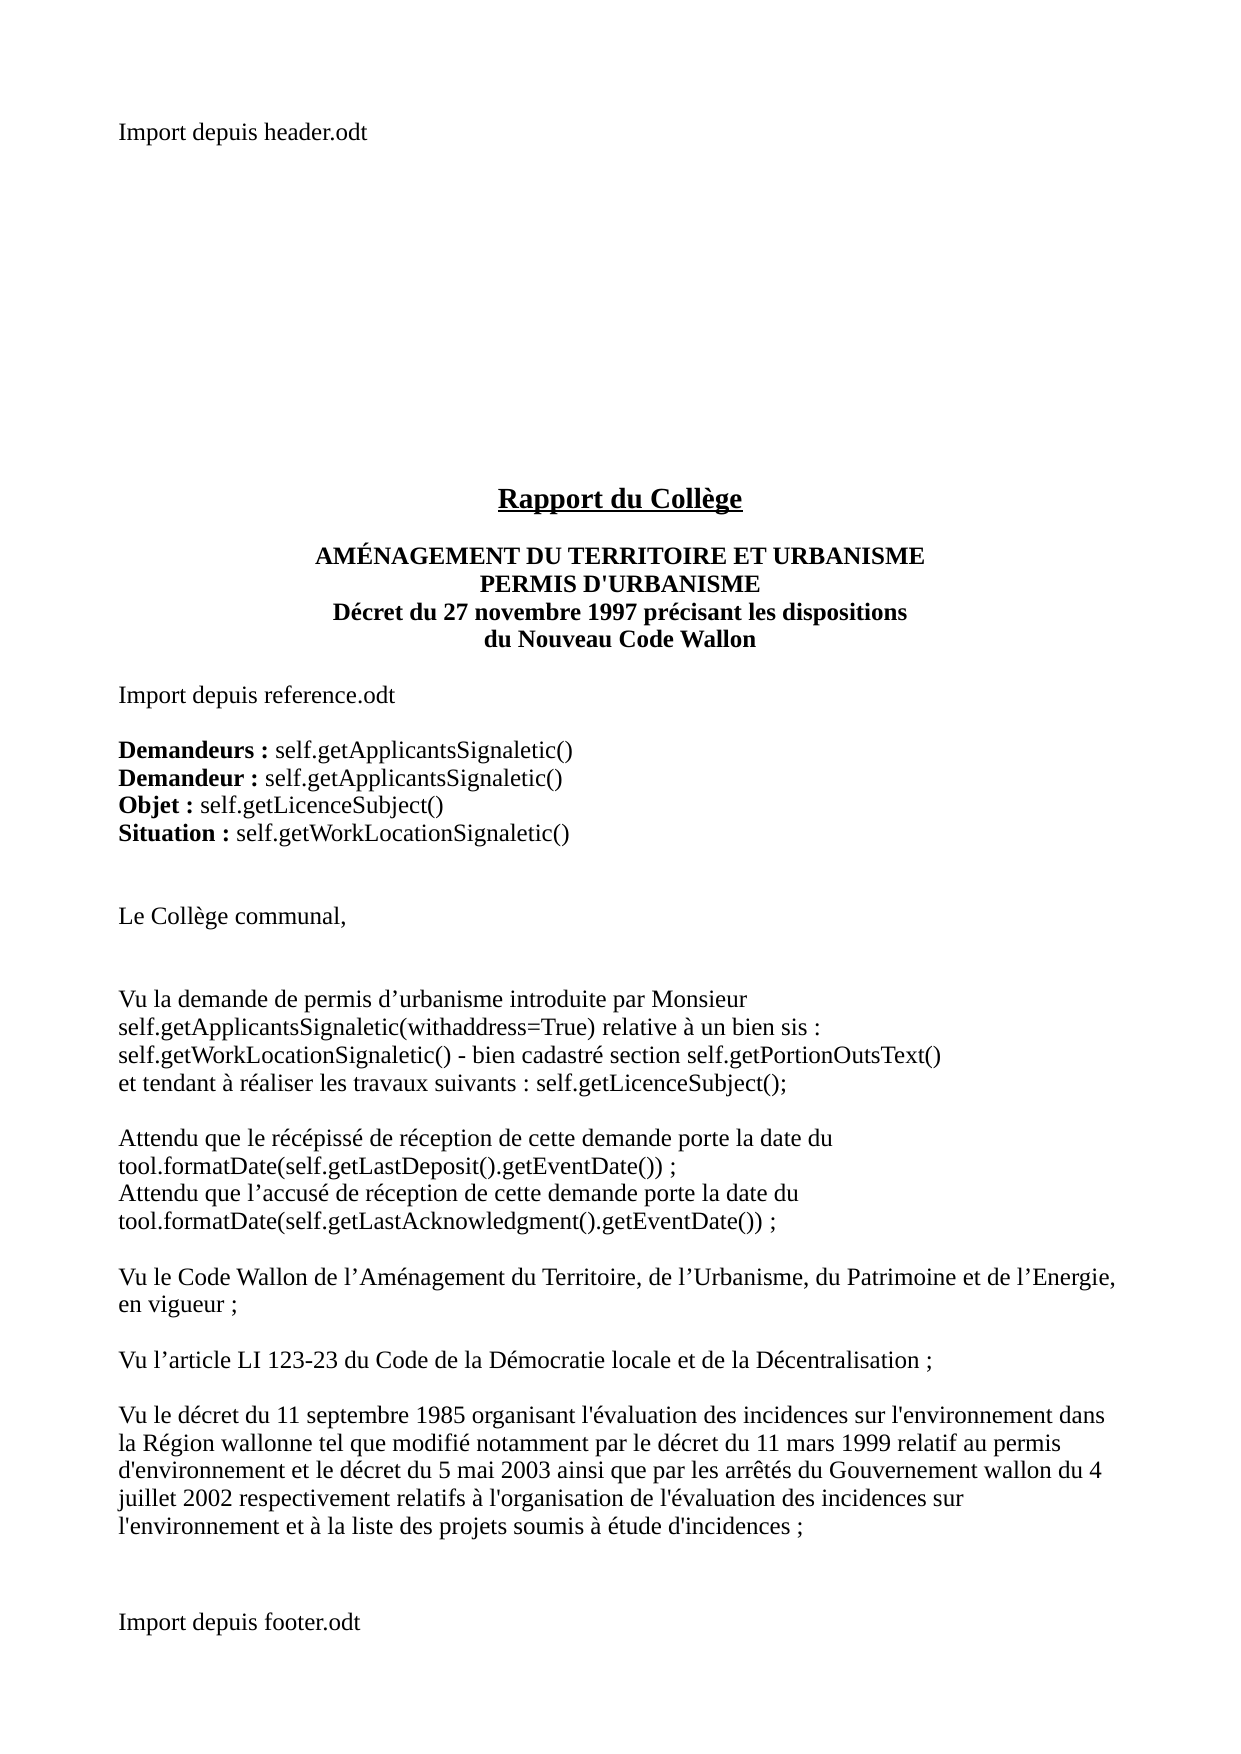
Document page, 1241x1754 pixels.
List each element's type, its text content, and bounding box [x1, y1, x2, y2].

text Demandeurs : self.getApplicantsSignaletic() [118, 736, 1122, 764]
text Vu l’article LI 123-23 du Code de la Démocratie locale et de la Décentralisation ; [118, 1346, 1122, 1373]
text Vu le Code Wallon de l’Aménagement du Territoire, de l’Urbanisme, du Patrimoine et de l’Energie, en vigueur ; [118, 1263, 1122, 1318]
text Vu le décret du 11 septembre 1985 organisant l'évaluation des incidences sur l'environnement dans la Région wallonne tel que modifié notamment par le décret du 11 mars 1999 relatif au permis d'environnement et le décret du 5 mai 2003 ainsi que par les arrêtés du Gouvernement wallon du 4 juillet 2002 respectivement relatifs à l'organisation de l'évaluation des incidences sur l'environnement et à la liste des projets soumis à étude d'incidences ; [118, 1401, 1122, 1540]
text Le Collège communal, [118, 902, 1122, 930]
text Attendu que le récépissé de réception de cette demande porte la date du tool.formatDate(self.getLastDeposit().getEventDate()) ; [118, 1124, 1122, 1179]
text Objet : self.getLicenceSubject() [118, 792, 1122, 819]
title AMÉNAGEMENT DU TERRITOIRE ET URBANISME [118, 542, 1122, 570]
title du Nouveau Code Wallon [118, 625, 1122, 653]
text Situation : self.getWorkLocationSignaletic() [118, 819, 1122, 847]
text Attendu que l’accusé de réception de cette demande porte la date du tool.formatDate(self.getLastAcknowledgment().getEventDate()) ; [118, 1179, 1122, 1235]
text Vu la demande de permis d’urbanisme introduite par Monsieur self.getApplicantsSignaletic(withaddress=True) relative à un bien sis : self.getWorkLocationSignaletic() - bien cadastré section self.getPortionOutsText() [118, 986, 1122, 1069]
title PERMIS D'URBANISME [118, 570, 1122, 598]
text Import depuis reference.odt [118, 681, 1122, 708]
text Demandeur : self.getApplicantsSignaletic() [118, 764, 1122, 792]
text Import depuis header.odt [118, 118, 539, 146]
text et tendant à réaliser les travaux suivants : self.getLicenceSubject(); [118, 1069, 1122, 1096]
title Rapport du Collège [118, 482, 1122, 514]
title Décret du 27 novembre 1997 précisant les dispositions [118, 598, 1122, 625]
